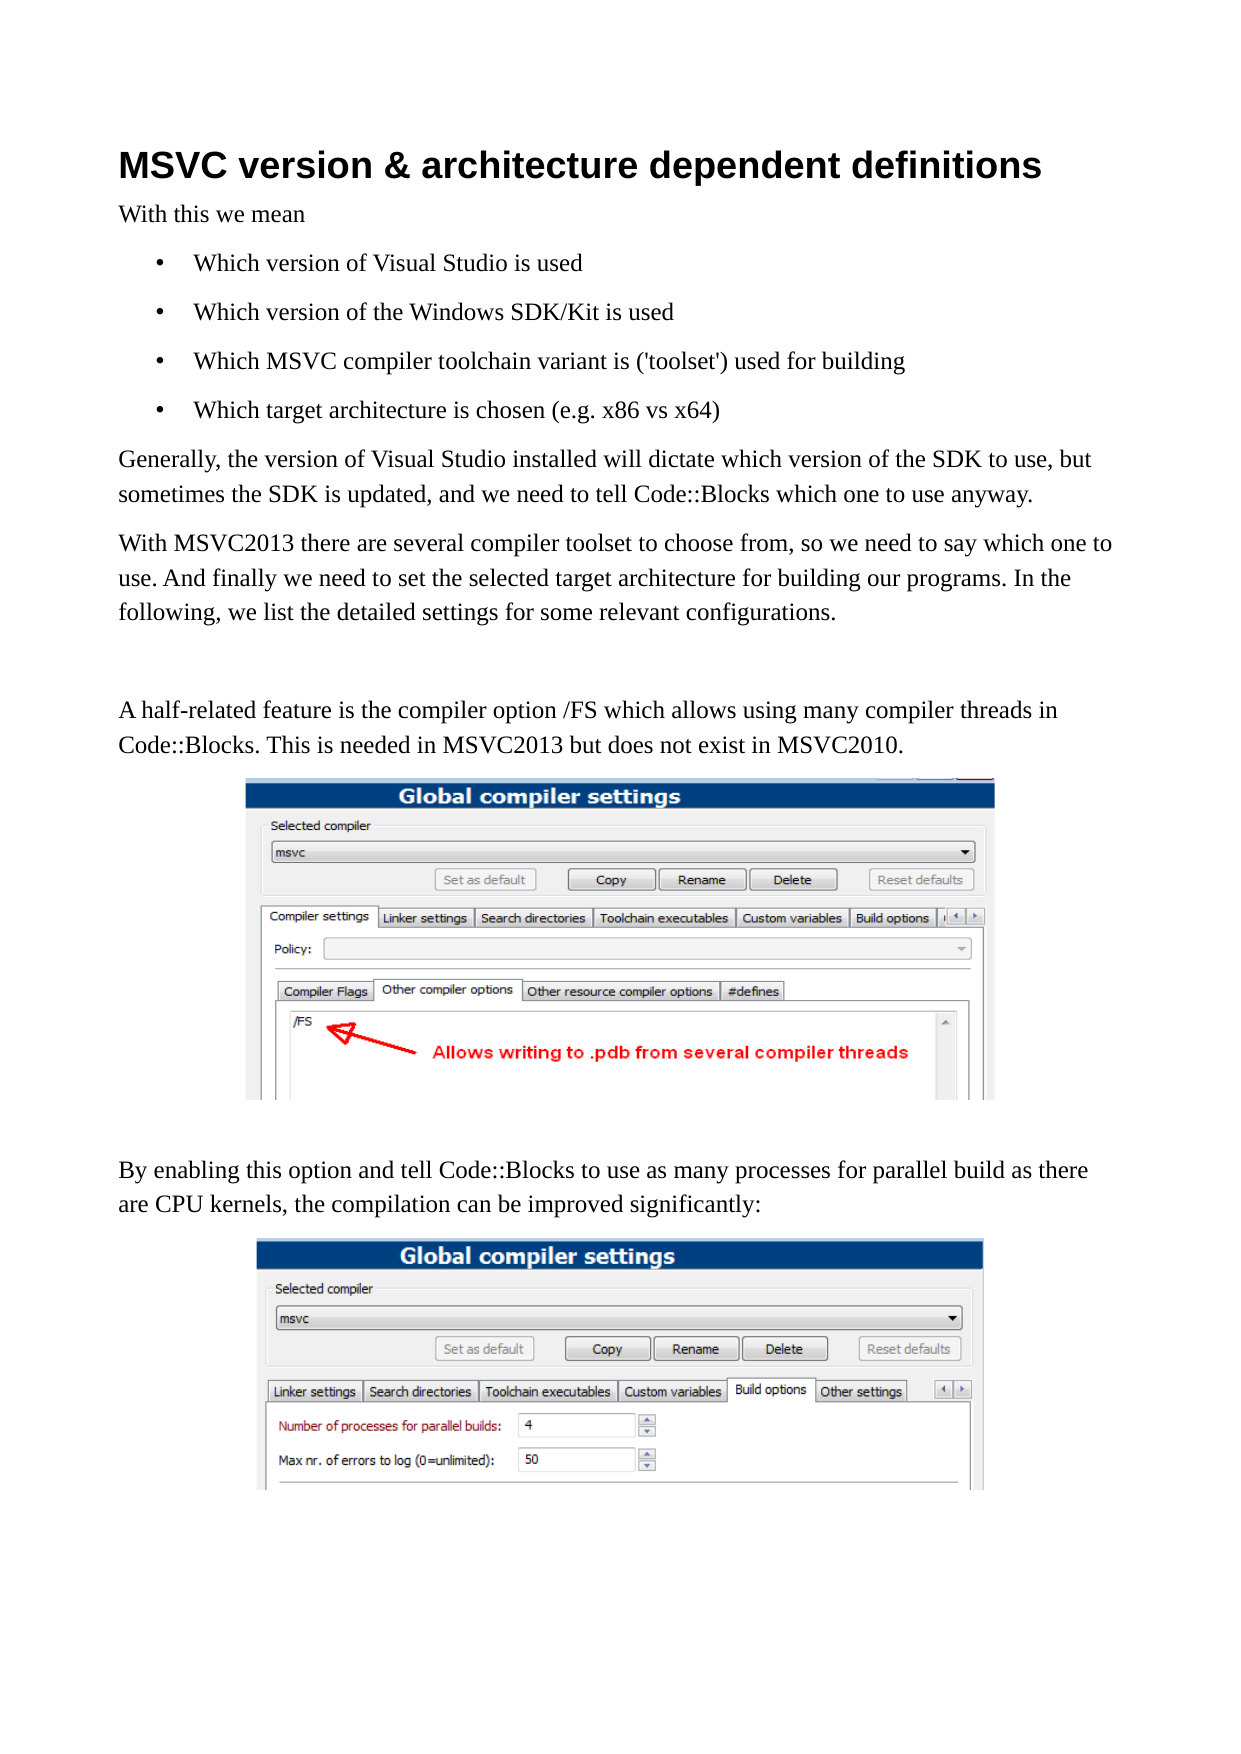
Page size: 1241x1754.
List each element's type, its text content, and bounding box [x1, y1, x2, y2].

list Which version of the Windows SDK/Kit is used [156, 297, 1122, 326]
text With MSVC2013 there are several compiler toolset to choose from, so we need to say which one to use. And finally we need to set the selected target architecture for building our programs. In the following, we list the detailed settings for some relevant configurations. [118, 528, 1122, 626]
list Which target architecture is chosen (e.g. x86 vs x64) [156, 396, 1122, 424]
list Which version of Visual Studio is used [156, 248, 1122, 277]
list Which MSVC compiler toolchain variant is ('toolset') used for building [156, 346, 1122, 375]
text Generally, the version of Visual Studio installed will dictate which version of the SDK to use, but sometimes the SDK is updated, and we need to tell Code::Blocks which one to use anyway. [118, 444, 1122, 508]
text By enabling this option and tell Code::Blocks to use as many processes for parallel build as there are CPU kernels, the compilation can be improved significantly: [118, 1155, 1122, 1218]
text With this we mean [118, 199, 1122, 228]
picture [256, 1238, 984, 1490]
picture [245, 778, 995, 1100]
subtitle MSVC version & architecture dependent definitions [118, 143, 1122, 187]
text A half-related feature is the compiler option /FS which allows using many compiler threads in Code::Blocks. This is needed in MSVC2013 but does not exist in MSVC2010. [118, 695, 1122, 758]
